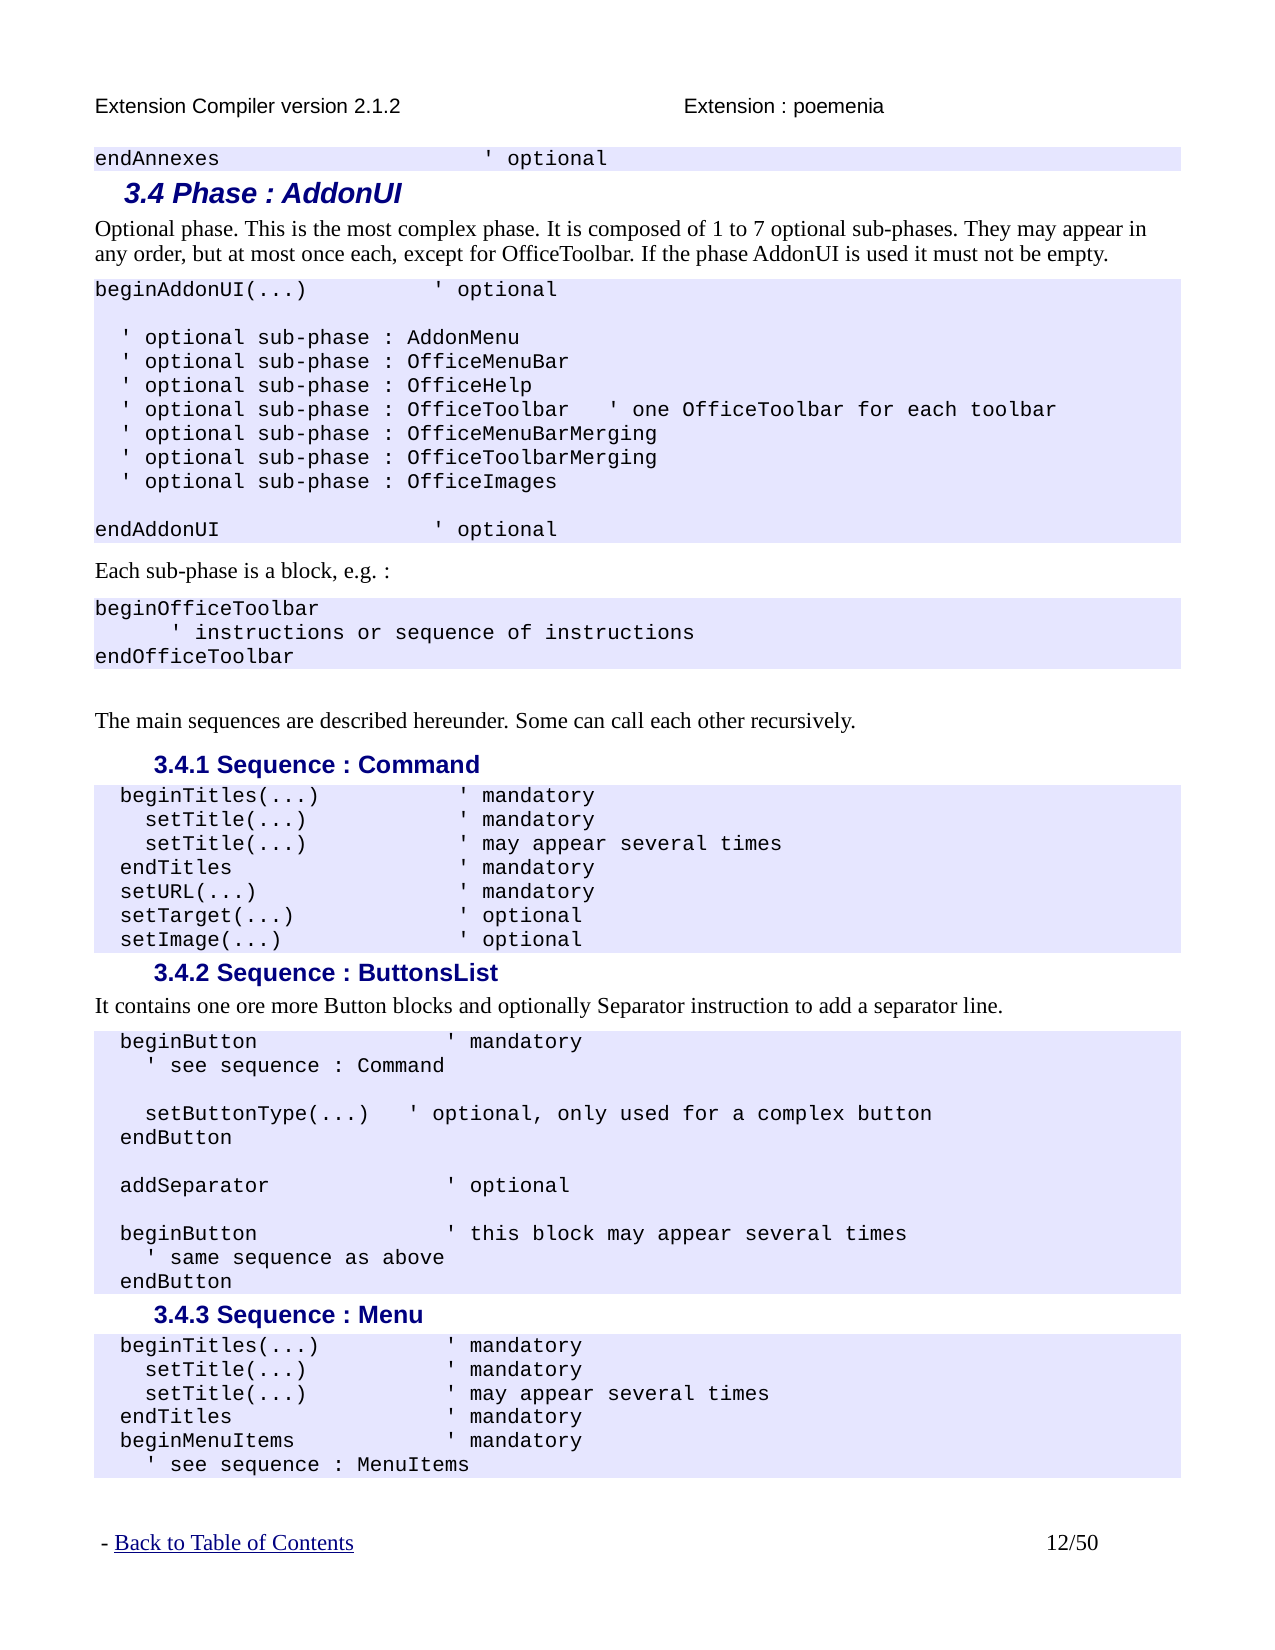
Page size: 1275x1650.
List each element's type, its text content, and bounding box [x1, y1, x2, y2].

text setTitle(...) ' mandatory [94, 1358, 1181, 1382]
subtitle Sequence : ButtonsList [153, 959, 1181, 987]
subtitle Sequence : Menu [153, 1301, 1181, 1328]
text Optional phase. This is the most complex phase. It is composed of 1 to 7 optional sub-phases. They may appear in any order, but at most once each, except for OfficeToolbar. If the phase AddonUI is used it must not be empty. [94, 216, 1181, 267]
text It contains one ore more Button blocks and optionally Separator instruction to add a separator line. [94, 993, 1181, 1018]
text The main sequences are described hereunder. Some can call each other recursively. [94, 707, 1181, 733]
text endAddonUI ' optional [94, 519, 1181, 543]
text setButtonType(...) ' optional, only used for a complex button [94, 1103, 1181, 1127]
text endTitles ' mandatory [94, 1406, 1181, 1430]
subtitle Sequence : Command [153, 751, 1181, 779]
text ' optional sub-phase : OfficeToolbar ' one OfficeToolbar for each toolbar [94, 399, 1181, 423]
text addSeparator ' optional [94, 1175, 1181, 1199]
text ' see sequence : Command [94, 1055, 1181, 1079]
text ' optional sub-phase : OfficeMenuBarMerging [94, 423, 1181, 447]
text setImage(...) ' optional [94, 929, 1181, 953]
text setTarget(...) ' optional [94, 905, 1181, 929]
text ' same sequence as above [94, 1247, 1181, 1271]
subtitle Phase : AddonUI [124, 177, 1181, 210]
text setTitle(...) ' may appear several times [94, 1382, 1181, 1406]
text beginButton ' mandatory [94, 1031, 1181, 1055]
text ' optional sub-phase : OfficeHelp [94, 375, 1181, 399]
text setURL(...) ' mandatory [94, 881, 1181, 905]
text beginTitles(...) ' mandatory [94, 785, 1181, 809]
text beginTitles(...) ' mandatory [94, 1334, 1181, 1358]
text beginOfficeToolbar [94, 598, 1181, 622]
text beginAddonUI(...) ' optional [94, 279, 1181, 303]
text ' optional sub-phase : OfficeToolbarMerging [94, 447, 1181, 471]
text setTitle(...) ' may appear several times [94, 833, 1181, 857]
text endAnnexes ' optional [94, 147, 1181, 171]
text ' see sequence : MenuItems [94, 1454, 1181, 1478]
text endTitles ' mandatory [94, 857, 1181, 881]
text setTitle(...) ' mandatory [94, 809, 1181, 833]
text endButton [94, 1127, 1181, 1151]
text ' optional sub-phase : AddonMenu [94, 327, 1181, 351]
text beginMenuItems ' mandatory [94, 1430, 1181, 1454]
text beginButton ' this block may appear several times [94, 1223, 1181, 1247]
text endButton [94, 1271, 1181, 1294]
text ' optional sub-phase : OfficeMenuBar [94, 351, 1181, 375]
text ' instructions or sequence of instructions [94, 622, 1181, 646]
text Each sub-phase is a block, e.g. : [94, 557, 1181, 583]
text ' optional sub-phase : OfficeImages [94, 471, 1181, 495]
text endOfficeToolbar [94, 646, 1181, 669]
